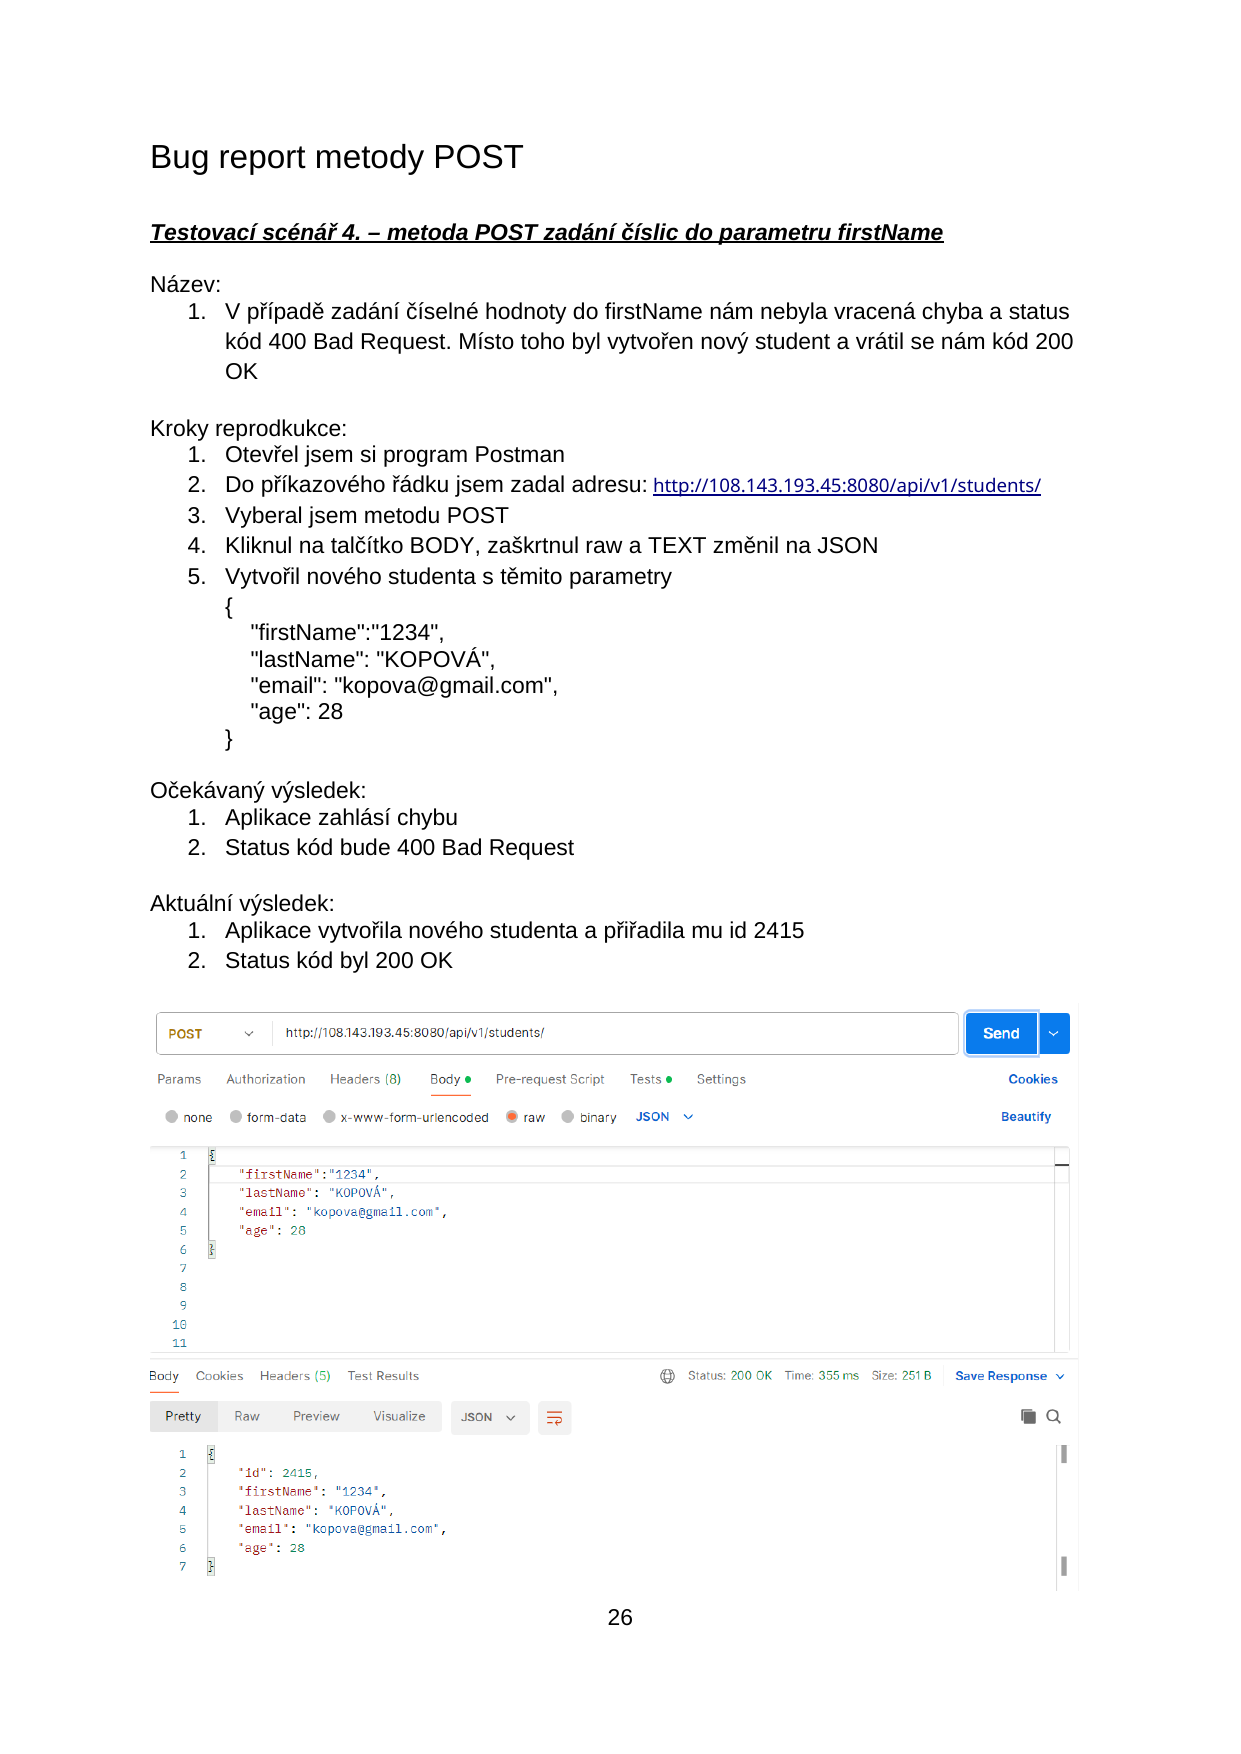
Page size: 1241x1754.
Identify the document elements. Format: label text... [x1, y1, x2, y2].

list Otevřel jsem si program Postman [187, 441, 1090, 467]
list Aplikace vytvořila nového studenta a přiřadila mu id 2415 [187, 917, 1090, 943]
text } [225, 724, 1090, 751]
list Status kód byl 200 OK [187, 947, 1090, 973]
text "email": "kopova@gmail.com", [225, 672, 1090, 698]
subtitle Bug report metody POST [150, 138, 1090, 176]
text Testovací scénář 4. – metoda POST zadání číslic do parametru firstName [150, 219, 1090, 245]
list Do příkazového řádku jsem zadal adresu: http://108.143.193.45:8080/api/v1/students/ [187, 471, 1090, 498]
text "age": 28 [225, 698, 1090, 724]
list Aplikace zahlásí chybu [187, 804, 1090, 830]
list Status kód bude 400 Bad Request [187, 834, 1090, 860]
list Vyberal jsem metodu POST [187, 502, 1090, 528]
text Aktuální výsledek: [150, 890, 1090, 917]
text "firstName":"1234", [225, 619, 1090, 646]
text { [225, 593, 1090, 619]
list Vytvořil nového studenta s těmito parametry [187, 563, 1090, 589]
text Očekávaný výsledek: [150, 777, 1090, 804]
list V případě zadání číselné hodnoty do firstName nám nebyla vracená chyba a status kód 400 Bad Request. Místo toho byl vytvořen nový student a vrátil se nám kód 200 OK [187, 298, 1090, 384]
text Kroky reprodkukce: [150, 415, 1090, 441]
text Název: [150, 271, 1090, 298]
text "lastName": "KOPOVÁ", [225, 646, 1090, 672]
list Kliknul na talčítko BODY, zaškrtnul raw a TEXT změnil na JSON [187, 532, 1090, 559]
